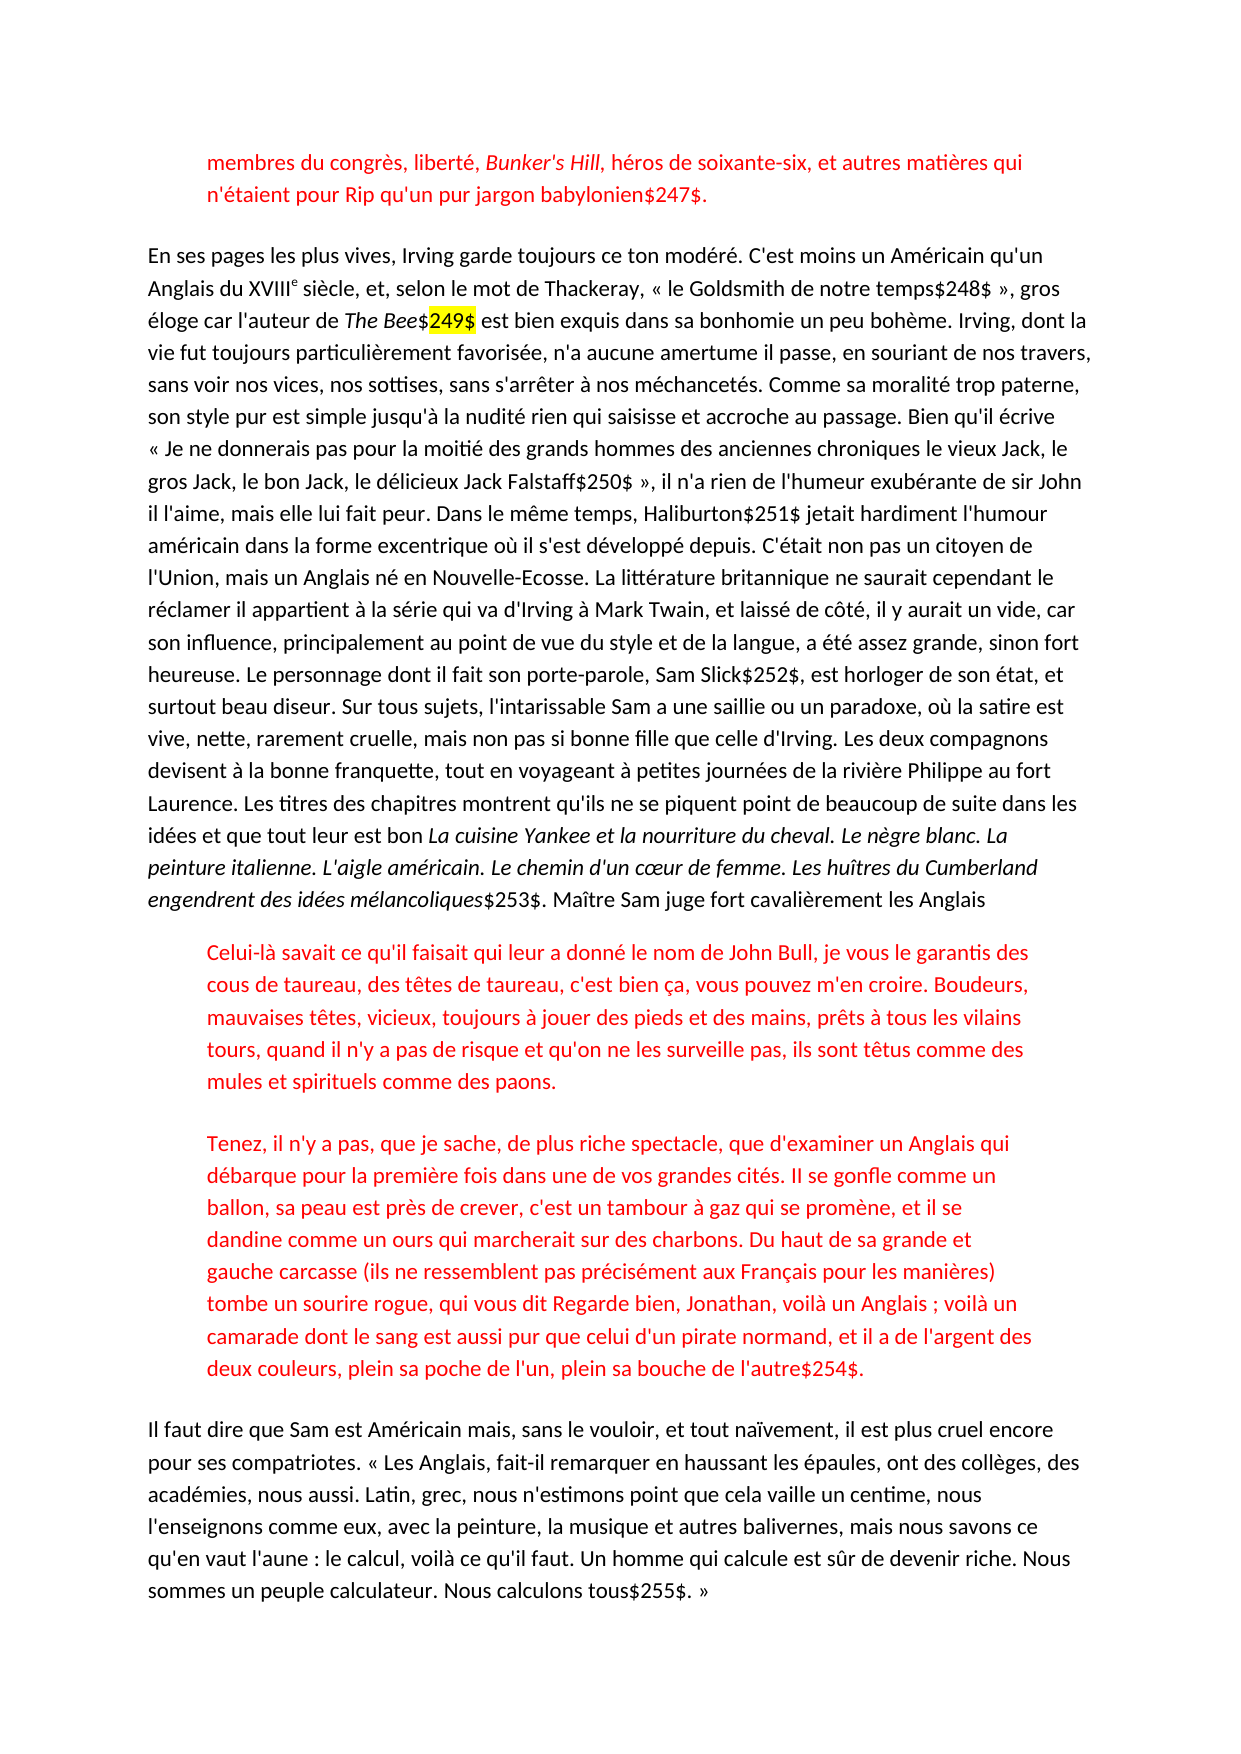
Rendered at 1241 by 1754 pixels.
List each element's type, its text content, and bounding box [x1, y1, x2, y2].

text Il faut dire que Sam est Américain mais, sans le vouloir, et tout naïvement, il est plus cruel encore pour ses compatriotes. « Les Anglais, fait-il remarquer en haussant les épaules, ont des collèges, des académies, nous aussi. Latin, grec, nous n'estimons point que cela vaille un centime, nous l'enseignons comme eux, avec la peinture, la musique et autres balivernes, mais nous savons ce qu'en vaut l'aune : le calcul, voilà ce qu'il faut. Un homme qui calcule est sûr de devenir riche. Nous sommes un peuple calculateur. Nous calculons tous$255$. » [148, 1416, 1093, 1604]
text En ses pages les plus vives, Irving garde toujours ce ton modéré. C'est moins un Américain qu'un Anglais du XVIIIe siècle, et, selon le mot de Thackeray, « le Goldsmith de notre temps$248$ », gros éloge car l'auteur de The Bee$249$ est bien exquis dans sa bonhomie un peu bohème. Irving, dont la vie fut toujours particulièrement favorisée, n'a aucune amertume il passe, en souriant de nos travers, sans voir nos vices, nos sottises, sans s'arrêter à nos méchancetés. Comme sa moralité trop paterne, son style pur est simple jusqu'à la nudité rien qui saisisse et accroche au passage. Bien qu'il écrive « Je ne donnerais pas pour la moitié des grands hommes des anciennes chroniques le vieux Jack, le gros Jack, le bon Jack, le délicieux Jack Falstaff$250$ », il n'a rien de l'humeur exubérante de sir John il l'aime, mais elle lui fait peur. Dans le même temps, Haliburton$251$ jetait hardiment l'humour américain dans la forme excentrique où il s'est développé depuis. C'était non pas un citoyen de l'Union, mais un Anglais né en Nouvelle-Ecosse. La littérature britannique ne saurait cependant le réclamer il appartient à la série qui va d'Irving à Mark Twain, et laissé de côté, il y aurait un vide, car son influence, principalement au point de vue du style et de la langue, a été assez grande, sinon fort heureuse. Le personnage dont il fait son porte-parole, Sam Slick$252$, est horloger de son état, et surtout beau diseur. Sur tous sujets, l'intarissable Sam a une saillie ou un paradoxe, où la satire est vive, nette, rarement cruelle, mais non pas si bonne fille que celle d'Irving. Les deux compagnons devisent à la bonne franquette, tout en voyageant à petites journées de la rivière Philippe au fort Laurence. Les titres des chapitres montrent qu'ils ne se piquent point de beaucoup de suite dans les idées et que tout leur est bon La cuisine Yankee et la nourriture du cheval. Le nègre blanc. La peinture italienne. L'aigle américain. Le chemin d'un cœur de femme. Les huîtres du Cumberland engendrent des idées mélancoliques$253$. Maître Sam juge fort cavalièrement les Anglais [148, 241, 1093, 913]
text Celui-là savait ce qu'il faisait qui leur a donné le nom de John Bull, je vous le garantis des cous de taureau, des têtes de taureau, c'est bien ça, vous pouvez m'en croire. Boudeurs, mauvaises têtes, vicieux, toujours à jouer des pieds et des mains, prêts à tous les vilains tours, quand il n'y a pas de risque et qu'on ne les surveille pas, ils sont têtus comme des mules et spirituels comme des paons. [207, 938, 1033, 1095]
text membres du congrès, liberté, Bunker's Hill, héros de soixante-six, et autres matières qui n'étaient pour Rip qu'un pur jargon babylonien$247$. [207, 148, 1033, 208]
text Tenez, il n'y a pas, que je sache, de plus riche spectacle, que d'examiner un Anglais qui débarque pour la première fois dans une de vos grandes cités. II se gonfle comme un ballon, sa peau est près de crever, c'est un tambour à gaz qui se promène, et il se dandine comme un ours qui marcherait sur des charbons. Du haut de sa grande et gauche carcasse (ils ne ressemblent pas précisément aux Français pour les manières) tombe un sourire rogue, qui vous dit Regarde bien, Jonathan, voilà un Anglais ; voilà un camarade dont le sang est aussi pur que celui d'un pirate normand, et il a de l'argent des deux couleurs, plein sa poche de l'un, plein sa bouche de l'autre$254$. [207, 1129, 1033, 1382]
